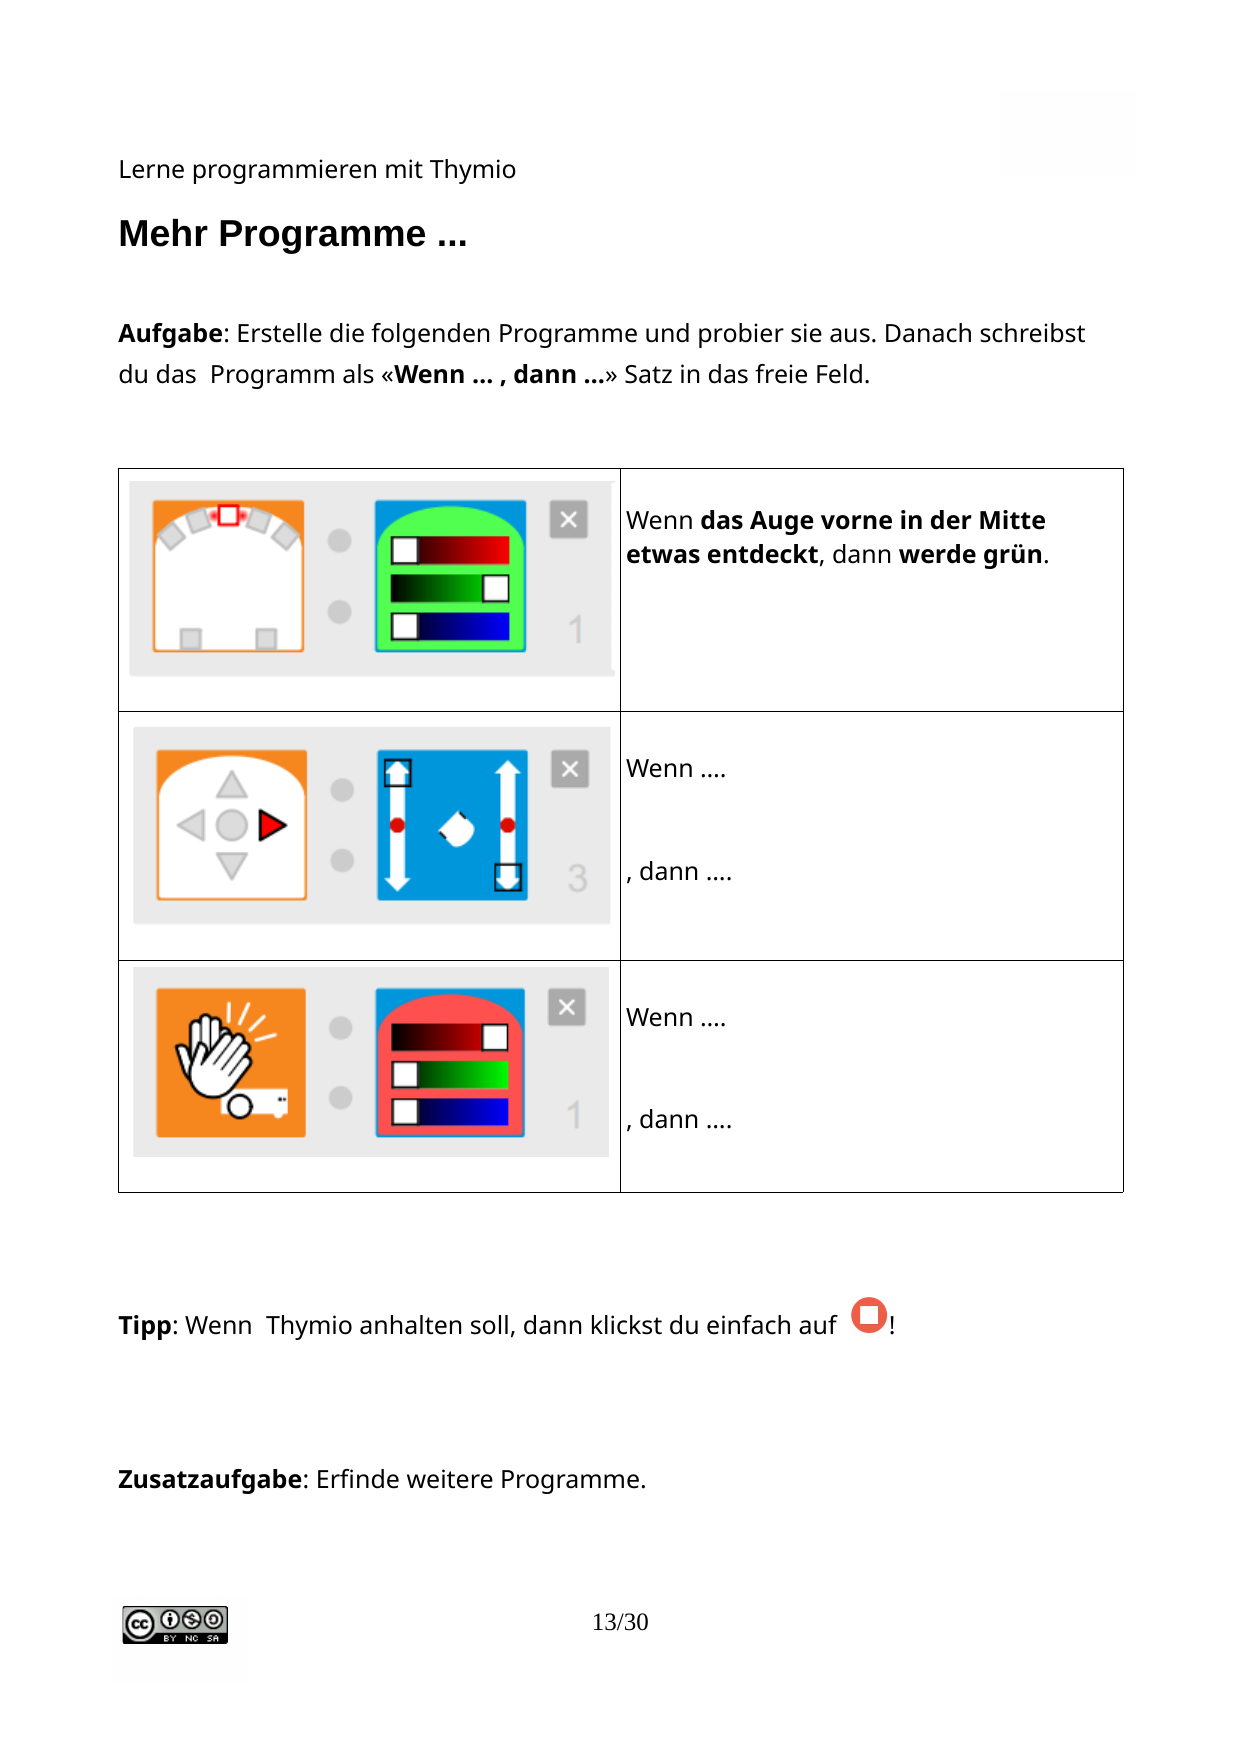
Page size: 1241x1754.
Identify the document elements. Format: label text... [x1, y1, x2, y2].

table_header Wenn das Auge vorne in der Mitte etwas entdeckt, dann werde grün. [621, 469, 1123, 711]
table_cell [119, 712, 620, 959]
picture [132, 724, 611, 925]
text Tipp: Wenn Thymio anhalten soll, dann klickst du einfach auf ! [118, 1296, 1122, 1342]
picture [128, 481, 616, 677]
picture [850, 1296, 889, 1335]
table_cell Wenn …. , dann …. [621, 961, 1123, 1192]
picture [999, 91, 1136, 177]
text Zusatzaufgabe: Erfinde weitere Programme. [118, 1462, 1122, 1496]
table_cell Wenn …. , dann …. [621, 712, 1123, 959]
subtitle Mehr Programme ... [118, 211, 1122, 254]
table_header [119, 469, 620, 711]
picture [112, 1596, 249, 1682]
text Aufgabe: Erstelle die folgenden Programme und probier sie aus. Danach schreibst du das Programm als «Wenn … , dann …» Satz in das freie Feld. [118, 316, 1122, 391]
picture [132, 967, 609, 1157]
table_cell [119, 961, 620, 1192]
